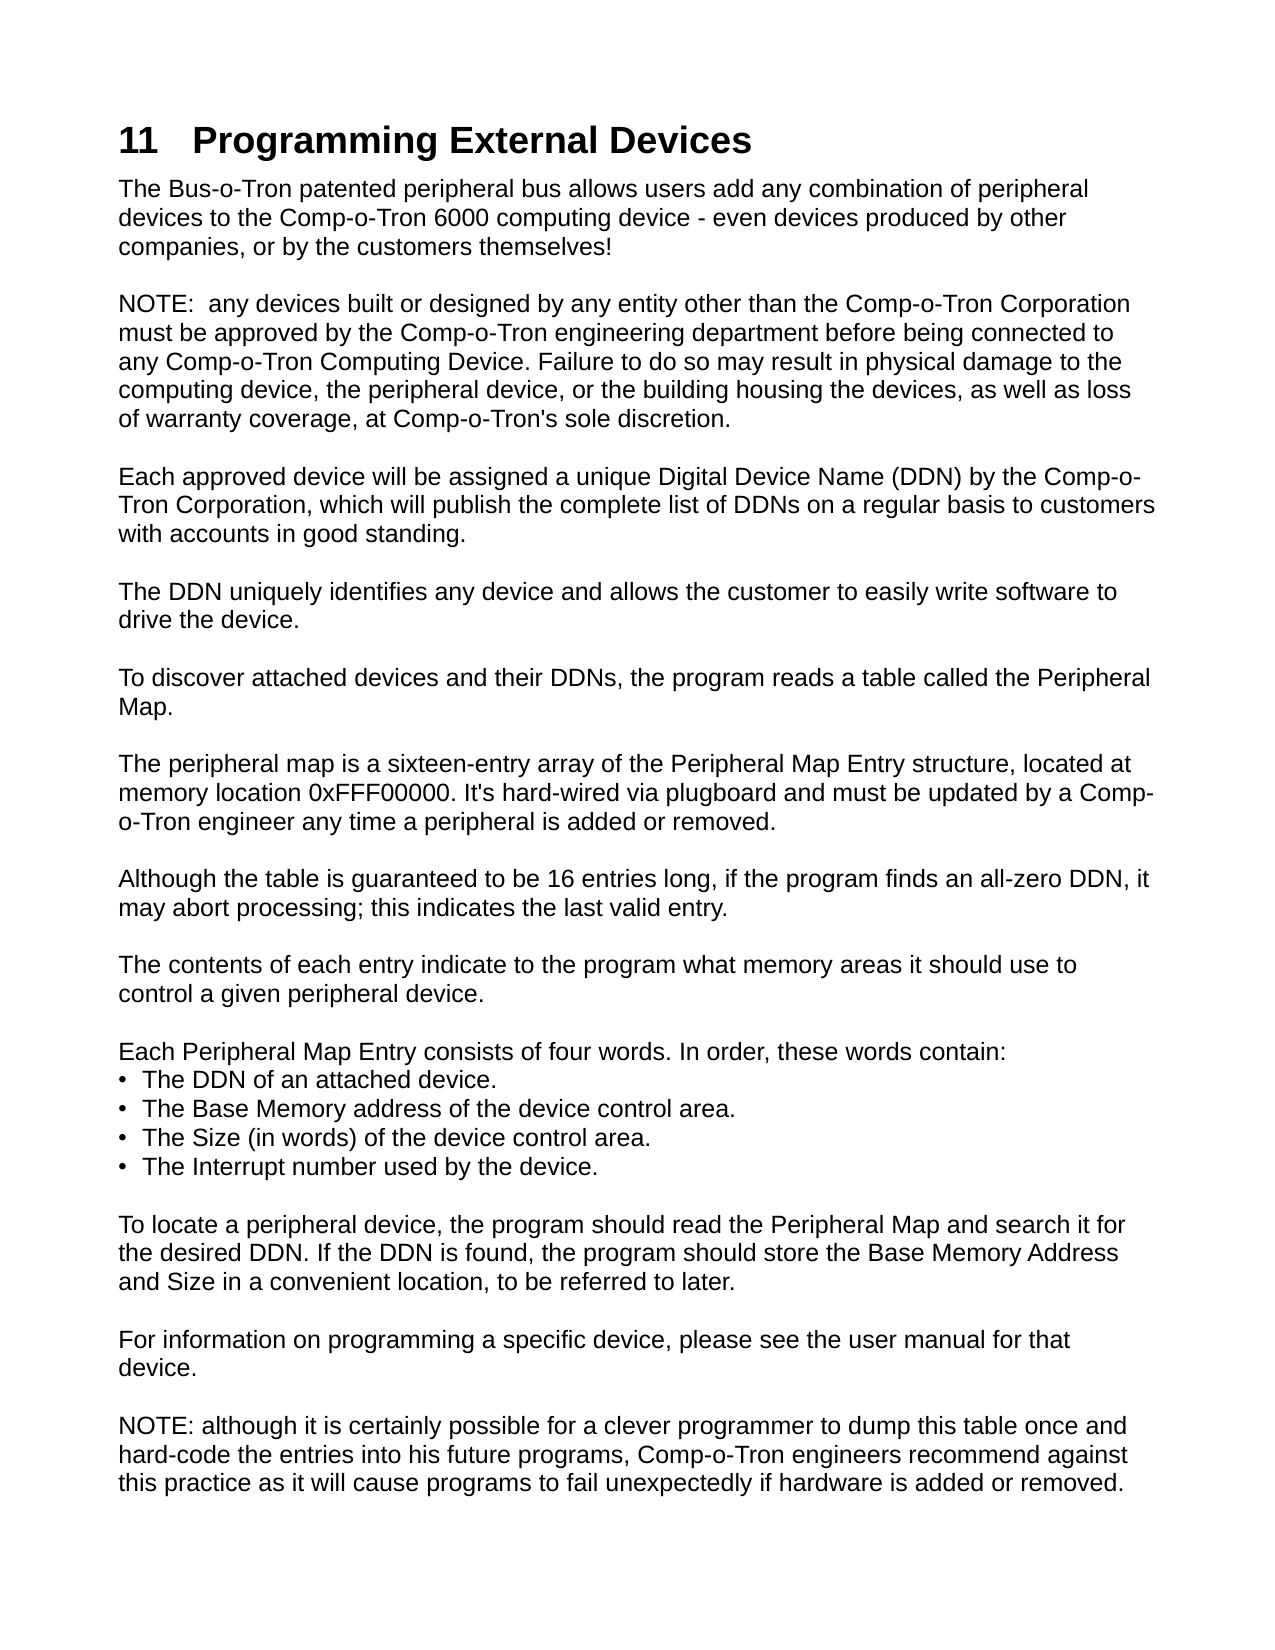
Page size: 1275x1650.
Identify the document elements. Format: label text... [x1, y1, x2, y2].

text NOTE: although it is certainly possible for a clever programmer to dump this table once and hard-code the entries into his future programs, Comp-o-Tron engineers recommend against this practice as it will cause programs to fail unexpectedly if hardware is added or removed. [118, 1411, 1157, 1497]
list The DDN of an attached device. [118, 1066, 1157, 1094]
text The DDN uniquely identifies any device and allows the customer to easily write software to drive the device. [118, 577, 1157, 634]
list The Size (in words) of the device control area. [118, 1123, 1157, 1152]
list The Base Memory address of the device control area. [118, 1094, 1157, 1123]
text To locate a peripheral device, the program should read the Peripheral Map and search it for the desired DDN. If the DDN is found, the program should store the Base Memory Address and Size in a convenient location, to be referred to later. [118, 1210, 1157, 1296]
text For information on programming a specific device, please see the user manual for that device. [118, 1325, 1157, 1382]
text Although the table is guaranteed to be 16 entries long, if the program finds an all-zero DDN, it may abort processing; this indicates the last valid entry. [118, 864, 1157, 922]
text To discover attached devices and their DDNs, the program reads a table called the Peripheral Map. [118, 663, 1157, 721]
text NOTE: any devices built or designed by any entity other than the Comp-o-Tron Corporation must be approved by the Comp-o-Tron engineering department before being connected to any Comp-o-Tron Computing Device. Failure to do so may result in physical damage to the computing device, the peripheral device, or the building housing the devices, as well as loss of warranty coverage, at Comp-o-Tron's sole discretion. [118, 289, 1157, 433]
text Each Peripheral Map Entry consists of four words. In order, these words contain: [118, 1037, 1157, 1066]
list The Interrupt number used by the device. [118, 1152, 1157, 1181]
text Each approved device will be assigned a unique Digital Device Name (DDN) by the Comp-o-Tron Corporation, which will publish the complete list of DDNs on a regular basis to customers with accounts in good standing. [118, 462, 1157, 548]
subtitle Programming External Devices [118, 118, 1157, 162]
text The Bus-o-Tron patented peripheral bus allows users add any combination of peripheral devices to the Comp-o-Tron 6000 computing device - even devices produced by other companies, or by the customers themselves! [118, 174, 1157, 261]
text The peripheral map is a sixteen-entry array of the Peripheral Map Entry structure, located at memory location 0xFFF00000. It's hard-wired via plugboard and must be updated by a Comp-o-Tron engineer any time a peripheral is added or removed. [118, 749, 1157, 836]
text The contents of each entry indicate to the program what memory areas it should use to control a given peripheral device. [118, 951, 1157, 1008]
